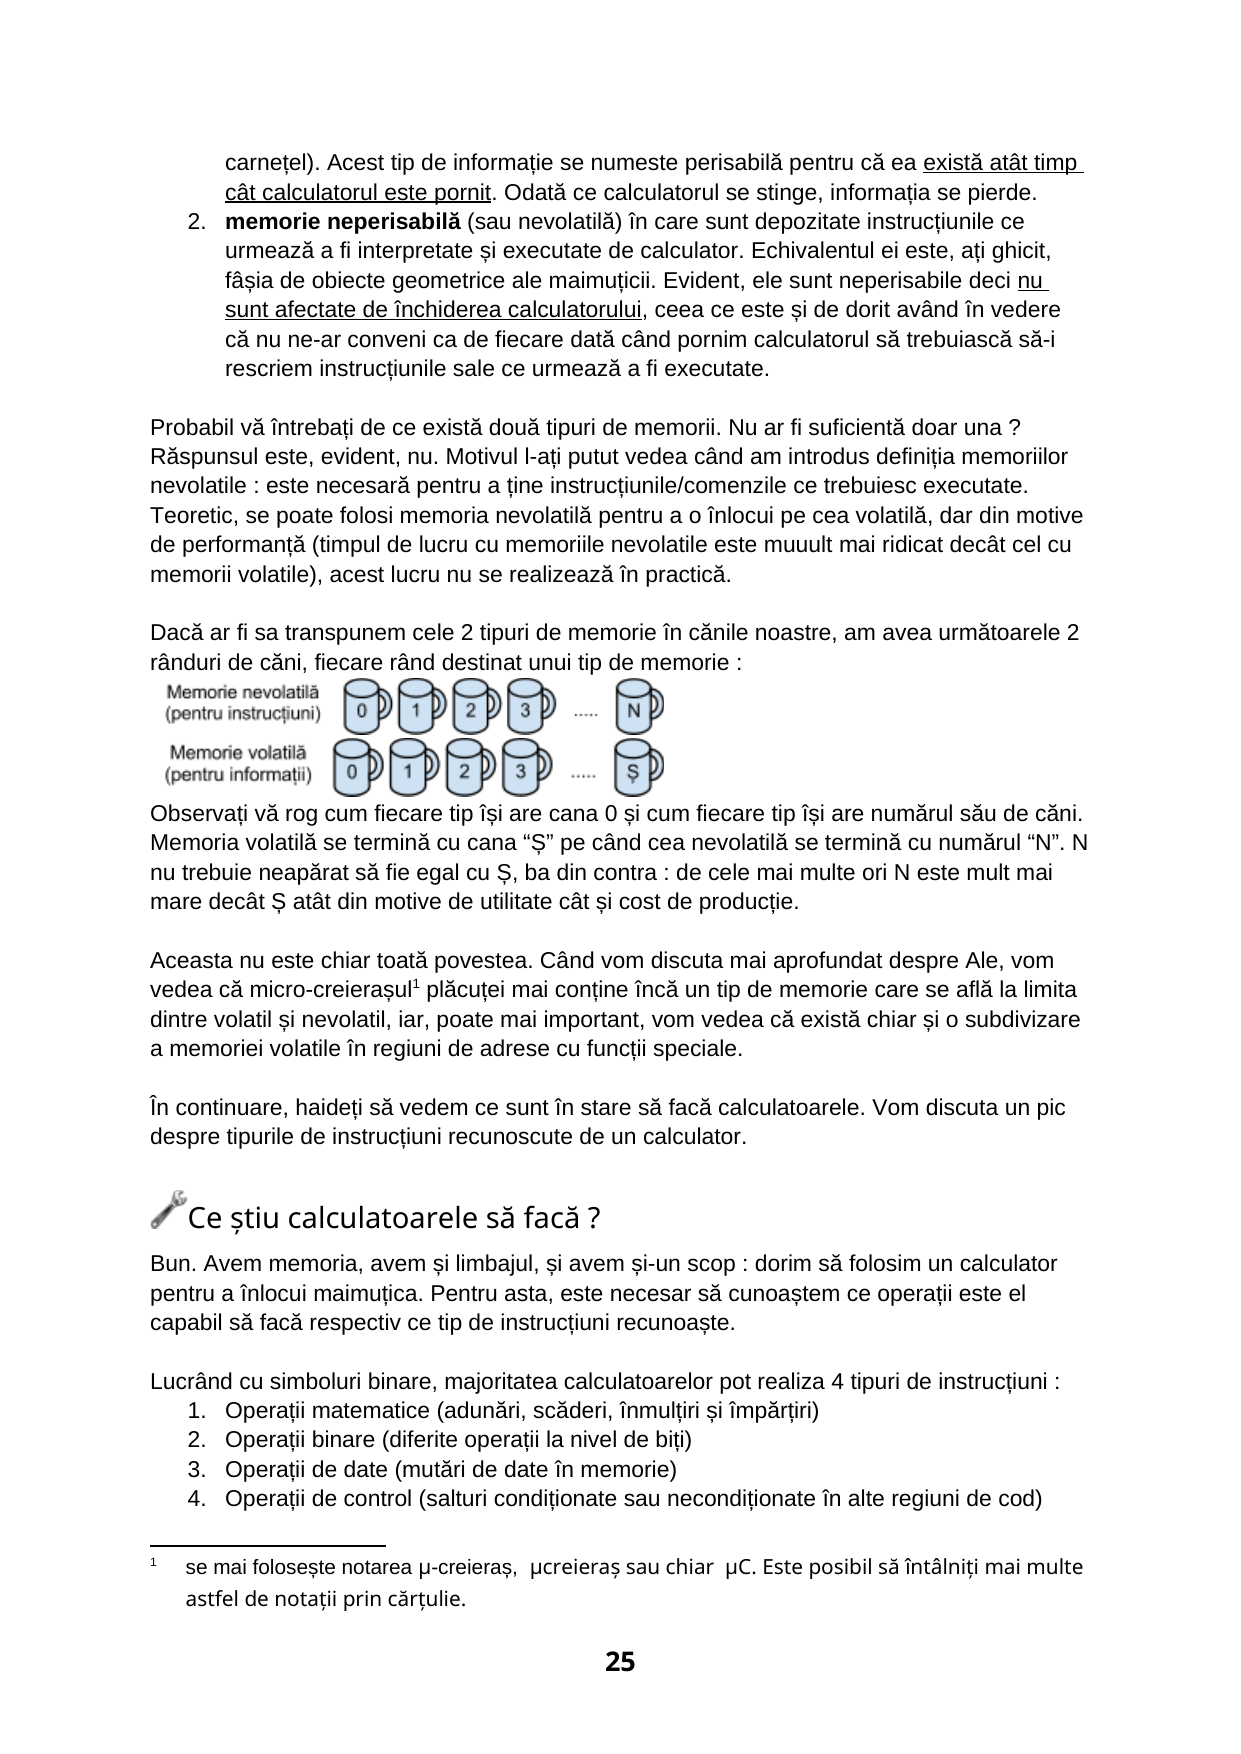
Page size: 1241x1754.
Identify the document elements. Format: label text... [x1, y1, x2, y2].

list Operații de control (salturi condiționate sau necondiționate în alte regiuni de cod) [187, 1486, 1091, 1512]
list Operații de date (mutări de date în memorie) [187, 1457, 1091, 1482]
text Bun. Avem memoria, avem și limbajul, și avem și-un scop : dorim să folosim un calculator pentru a înlocui maimuțica. Pentru asta, este necesar să cunoaștem ce operații este el capabil să facă respectiv ce tip de instrucțiuni recunoaște. [150, 1251, 1091, 1335]
text se mai folosește notarea μ-creieraș, μcreieraș sau chiar μC. Este posibil să întâlniți mai multe astfel de notații prin cărțulie. [150, 1552, 1091, 1613]
text Lucrând cu simboluri binare, majoritatea calculatoarelor pot realiza 4 tipuri de instrucțiuni : [150, 1368, 1091, 1394]
list memorie neperisabilă (sau nevolatilă) în care sunt depozitate instrucțiunile ce urmează a fi interpretate și executate de calculator. Echivalentul ei este, ați ghicit, fâșia de obiecte geometrice ale maimuțicii. Evident, ele sunt neperisabile deci nu sunt afectate de închiderea calculatorului, ceea ce este și de dorit având în vedere că nu ne-ar conveni ca de fiecare dată când pornim calculatorul să trebuiască să-i rescriem instrucțiunile sale ce urmează a fi executate. [187, 209, 1091, 381]
text Aceasta nu este chiar toată povestea. Când vom discuta mai aprofundat despre Ale, vom vedea că micro-creierașul plăcuței mai conține încă un tip de memorie care se află la limita dintre volatil și nevolatil, iar, poate mai important, vom vedea că există chiar și o subdivizare a memoriei volatile în regiuni de adrese cu funcții speciale. [150, 947, 1091, 1061]
subtitle Ce știu calculatoarele să facă ? [150, 1191, 1091, 1237]
list Operații binare (diferite operații la nivel de biți) [187, 1427, 1091, 1453]
text Probabil vă întrebați de ce există două tipuri de memorii. Nu ar fi suficientă doar una ? Răspunsul este, evident, nu. Motivul l-ați putut vedea când am introdus definiția memoriilor nevolatile : este necesară pentru a ține instrucțiunile/comenzile ce trebuiesc executate. Teoretic, se poate folosi memoria nevolatilă pentru a o înlocui pe cea volatilă, dar din motive de performanță (timpul de lucru cu memoriile nevolatile este muuult mai ridicat decât cel cu memorii volatile), acest lucru nu se realizează în practică. [150, 414, 1091, 587]
picture [150, 678, 664, 735]
text În continuare, haideți să vedem ce sunt în stare să facă calculatoarele. Vom discuta un pic despre tipurile de instrucțiuni recunoscute de un calculator. [150, 1094, 1091, 1149]
text Dacă ar fi sa transpunem cele 2 tipuri de memorie în cănile noastre, am avea următoarele 2 rânduri de căni, fiecare rând destinat unui tip de memorie : [150, 620, 1091, 675]
picture [150, 738, 664, 797]
text Observați vă rog cum fiecare tip își are cana 0 și cum fiecare tip își are numărul său de căni. Memoria volatilă se termină cu cana “Ș” pe când cea nevolatilă se termină cu numărul “N”. N nu trebuie neapărat să fie egal cu Ș, ba din contra : de cele mai multe ori N este mult mai mare decât Ș atât din motive de utilitate cât și cost de producție. [150, 801, 1091, 914]
picture [150, 1190, 188, 1229]
list carnețel). Acest tip de informație se numeste perisabilă pentru că ea există atât timp cât calculatorul este pornit. Odată ce calculatorul se stinge, informația se pierde. [187, 150, 1091, 205]
list Operații matematice (adunări, scăderi, înmulțiri și împărțiri) [187, 1398, 1091, 1423]
